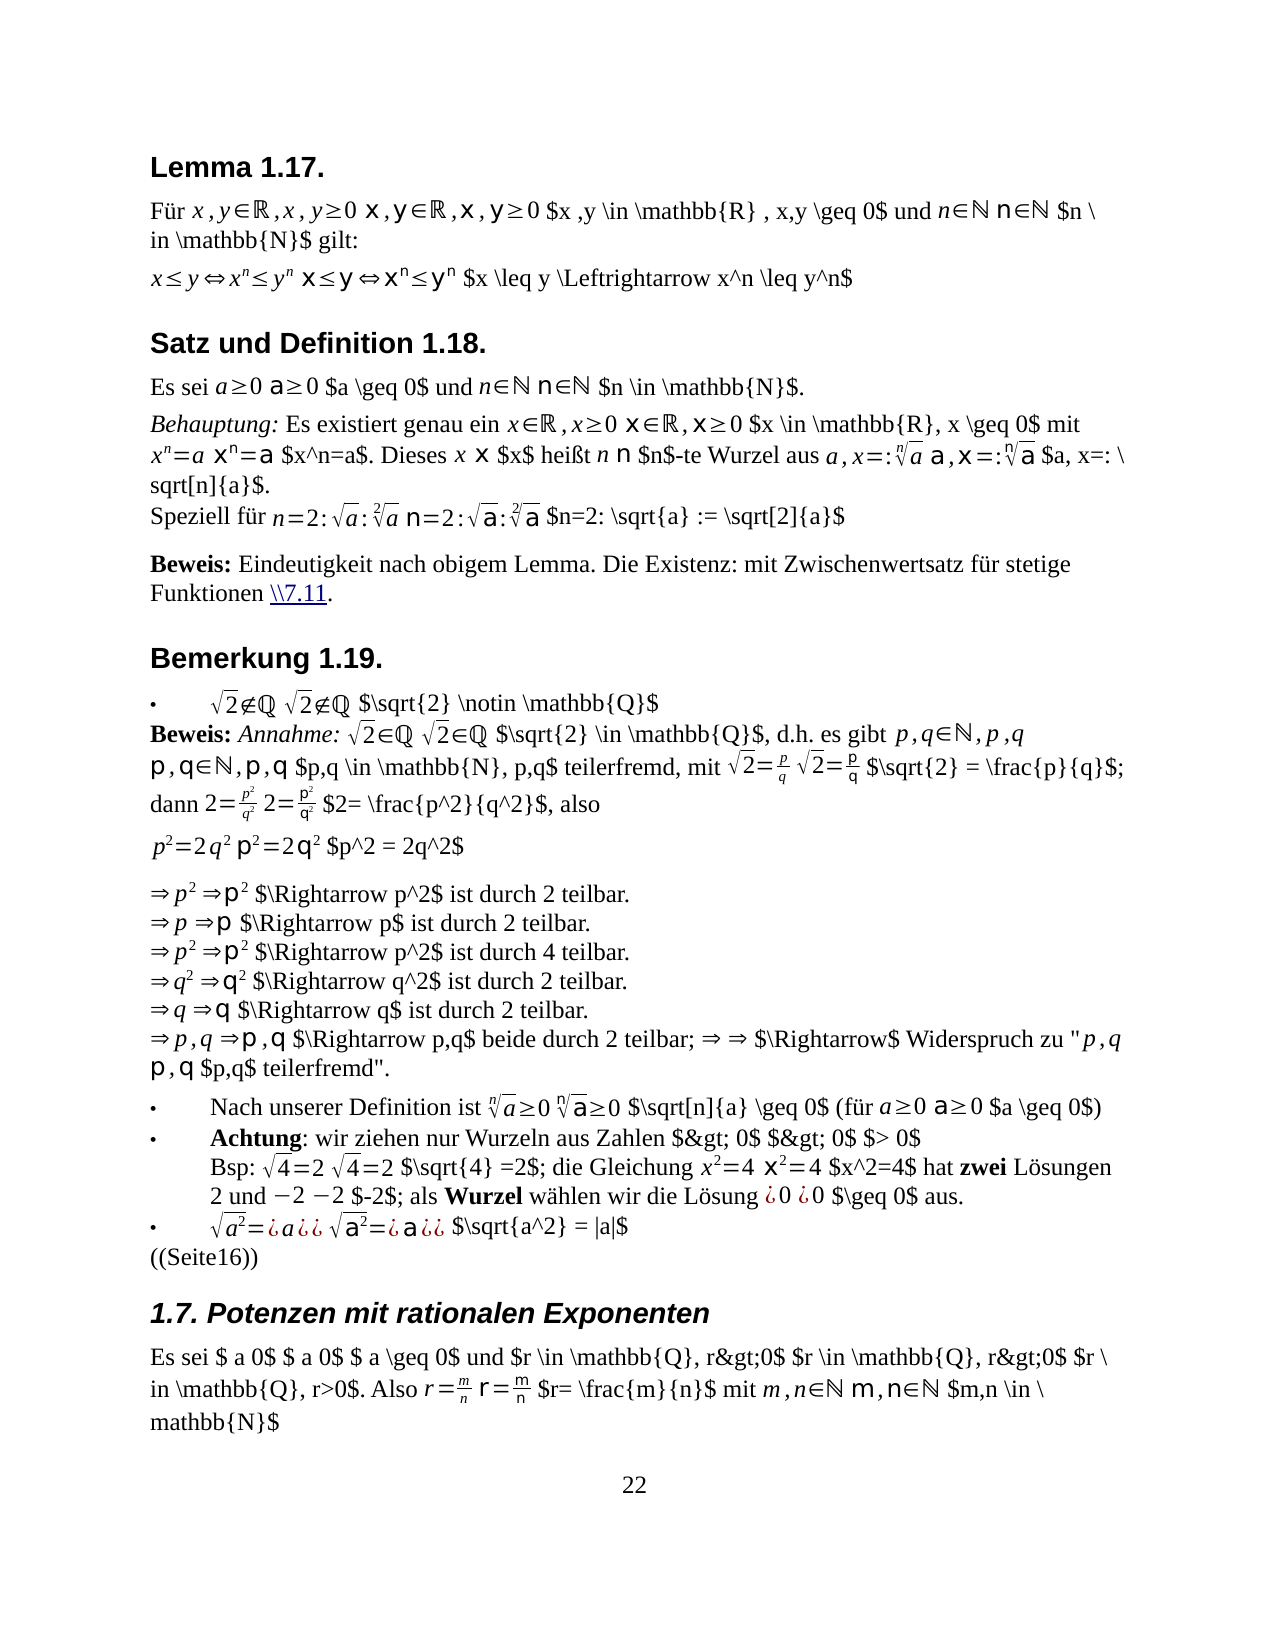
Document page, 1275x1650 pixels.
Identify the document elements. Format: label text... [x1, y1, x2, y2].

text Es sei $a \geq 0$ und $n \in \mathbb{N}$. [150, 372, 1125, 401]
list Nach unserer Definition ist $\sqrt[n]{a} \geq 0$ (für $a \geq 0$) [150, 1090, 1125, 1123]
text $x \leq y \Leftrightarrow x^n \leq y^n$ [150, 262, 1125, 292]
list Achtung: wir ziehen nur Wurzeln aus Zahlen $&gt; 0$ $&gt; 0$ $> 0$ Bsp: $\sqrt{4} =2$; die Gleichung $x^2=4$ hat zwei Lösungen 2 und $-2$; als Wurzel wählen wir die Lösung $\geq 0$ aus. [150, 1123, 1125, 1210]
text Beweis: Eindeutigkeit nach obigem Lemma. Die Existenz: mit Zwischenwertsatz für stetige Funktionen \\7.11. [150, 549, 1125, 607]
text ((Seite16)) [150, 1242, 1125, 1271]
subtitle Lemma 1.17. [150, 150, 1125, 183]
text Behauptung: Es existiert genau ein $x \in \mathbb{R}, x \geq 0$ mit $x^n=a$. Dieses $x$ heißt $n$-te Wurzel aus $a, x=: \sqrt[n]{a}$. Speziell für $n=2: \sqrt{a} := \sqrt[2]{a}$ [150, 409, 1125, 532]
list $\sqrt{2} \notin \mathbb{Q}$ [150, 687, 1125, 719]
text $p^2 = 2q^2$ [150, 831, 1125, 860]
text $\Rightarrow p^2$ ist durch 2 teilbar. $\Rightarrow p$ ist durch 2 teilbar. $\Rightarrow p^2$ ist durch 4 teilbar. $\Rightarrow q^2$ ist durch 2 teilbar. $\Rightarrow q$ ist durch 2 teilbar. $\Rightarrow p,q$ beide durch 2 teilbar; $\Rightarrow$ Widerspruch zu " $p,q$ teilerfremd". [150, 878, 1125, 1081]
text Beweis: Annahme: $\sqrt{2} \in \mathbb{Q}$, d.h. es gibt $p,q \in \mathbb{N}, p,q$ teilerfremd, mit $\sqrt{2} = \frac{p}{q}$; dann $2= \frac{p^2}{q^2}$, also [150, 719, 1125, 822]
subtitle 1.7. Potenzen mit rationalen Exponenten [150, 1296, 1125, 1330]
list $\sqrt{a^2} = |a|$ [150, 1210, 1125, 1242]
text Es sei $ a 0$ $ a 0$ $ a \geq 0$ und $r \in \mathbb{Q}, r&gt;0$ $r \in \mathbb{Q}, r&gt;0$ $r \in \mathbb{Q}, r>0$. Also $r= \frac{m}{n}$ mit $m,n \in \mathbb{N}$ [150, 1342, 1125, 1436]
subtitle Bemerkung 1.19. [150, 641, 1125, 674]
subtitle Satz und Definition 1.18. [150, 326, 1125, 359]
text Für $x ,y \in \mathbb{R} , x,y \geq 0$ und $n \in \mathbb{N}$ gilt: [150, 196, 1125, 253]
